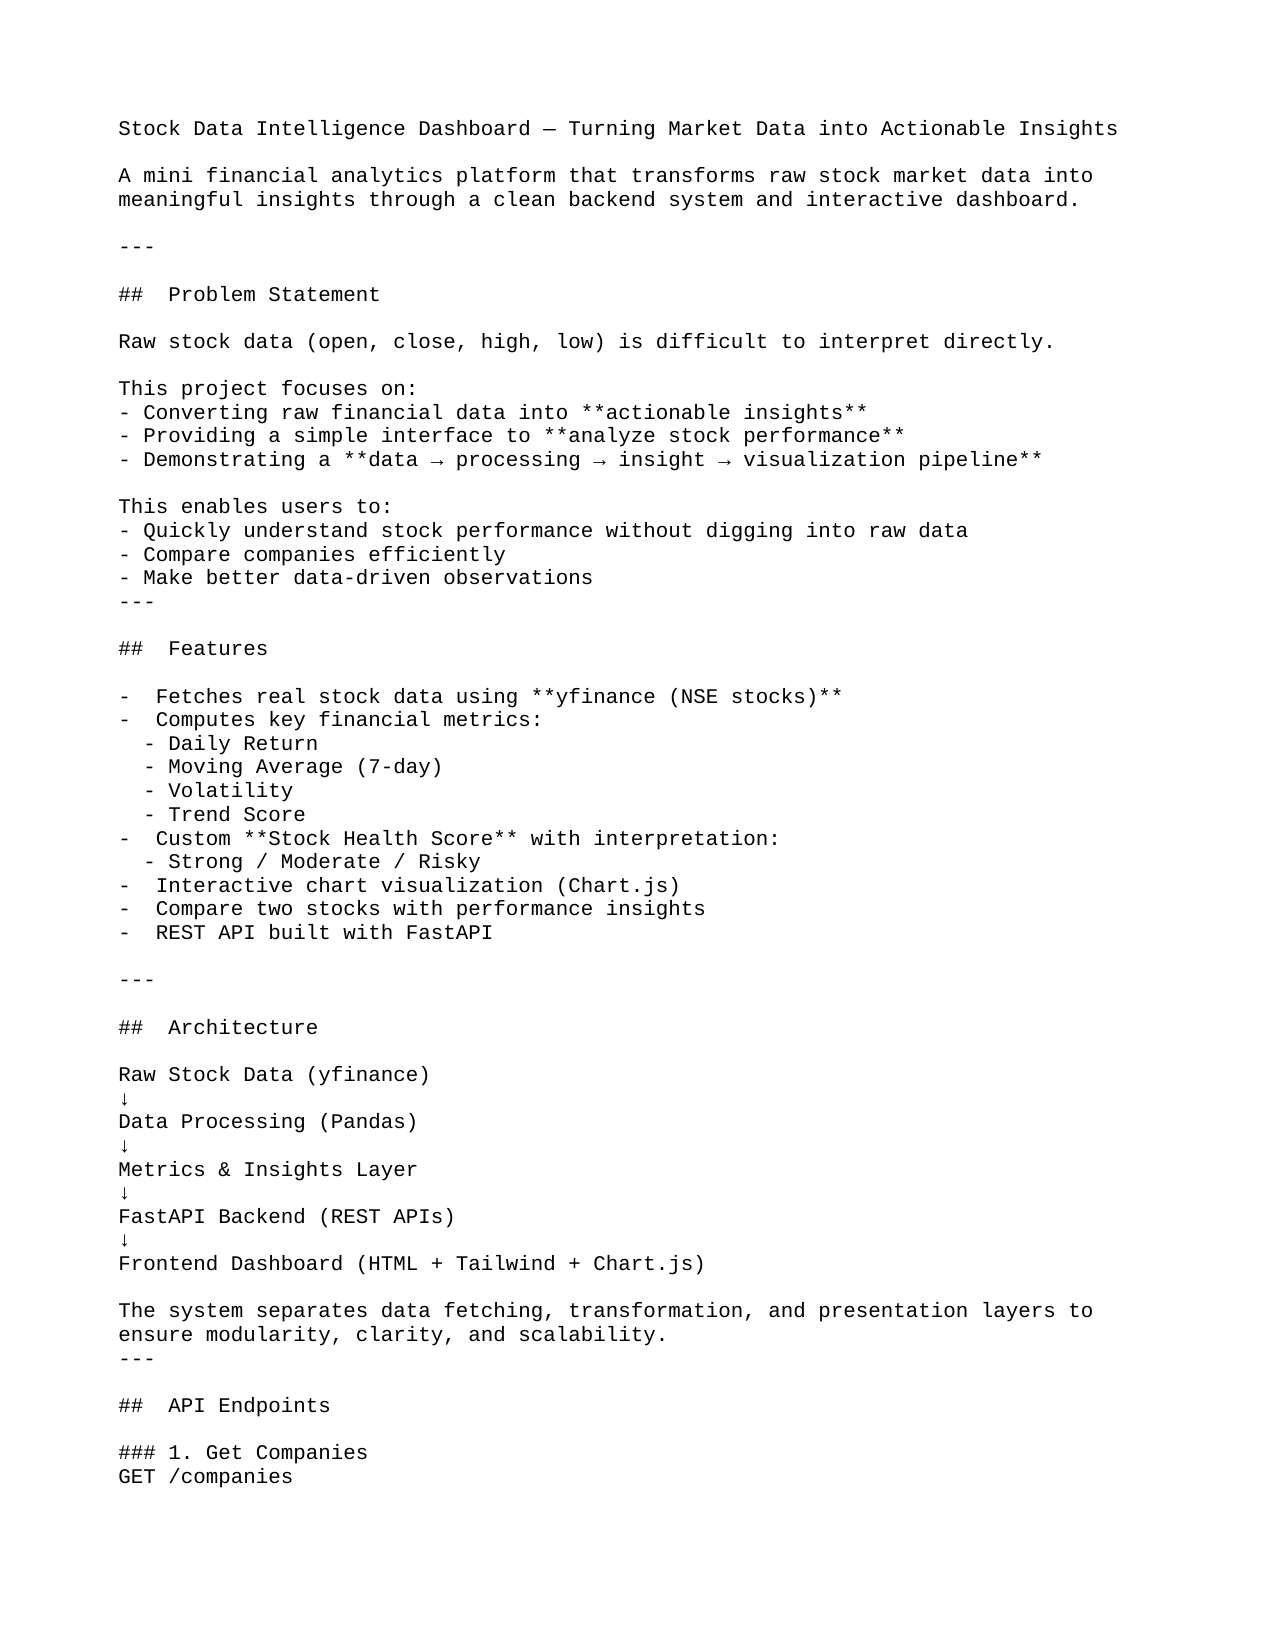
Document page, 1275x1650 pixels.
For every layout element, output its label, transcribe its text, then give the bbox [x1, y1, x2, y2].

text - Custom **Stock Health Score** with interpretation: [118, 827, 1157, 851]
text - Converting raw financial data into **actionable insights** [118, 402, 1157, 426]
text - Daily Return [118, 733, 1157, 757]
text - REST API built with FastAPI [118, 922, 1157, 946]
text GET /companies [118, 1466, 1157, 1489]
text - Fetches real stock data using **yfinance (NSE stocks)** [118, 686, 1157, 709]
text A mini financial analytics platform that transforms raw stock market data into meaningful insights through a clean backend system and interactive dashboard. [118, 165, 1157, 213]
text ## Features [118, 638, 1157, 662]
text Raw Stock Data (yfinance) [118, 1064, 1157, 1088]
text Raw stock data (open, close, high, low) is difficult to interpret directly. [118, 331, 1157, 354]
text - Quickly understand stock performance without digging into raw data [118, 520, 1157, 544]
text --- [118, 969, 1157, 993]
text --- [118, 236, 1157, 260]
text ## API Endpoints [118, 1395, 1157, 1419]
text - Trend Score [118, 804, 1157, 827]
text The system separates data fetching, transformation, and presentation layers to ensure modularity, clarity, and scalability. [118, 1300, 1157, 1348]
text - Computes key financial metrics: [118, 709, 1157, 733]
text ↓ [118, 1135, 1157, 1158]
text ↓ [118, 1182, 1157, 1206]
text ↓ [118, 1088, 1157, 1111]
text Stock Data Intelligence Dashboard — Turning Market Data into Actionable Insights [118, 118, 1157, 142]
text - Compare two stocks with performance insights [118, 898, 1157, 922]
text Frontend Dashboard (HTML + Tailwind + Chart.js) [118, 1253, 1157, 1277]
text - Interactive chart visualization (Chart.js) [118, 875, 1157, 898]
text ### 1. Get Companies [118, 1442, 1157, 1466]
text ↓ [118, 1229, 1157, 1253]
text FastAPI Backend (REST APIs) [118, 1206, 1157, 1229]
text - Strong / Moderate / Risky [118, 851, 1157, 875]
text Data Processing (Pandas) [118, 1111, 1157, 1135]
text ## Architecture [118, 1017, 1157, 1040]
text ## Problem Statement [118, 284, 1157, 307]
text This project focuses on: [118, 378, 1157, 402]
text - Compare companies efficiently [118, 544, 1157, 567]
text - Providing a simple interface to **analyze stock performance** [118, 426, 1157, 449]
text - Demonstrating a **data → processing → insight → visualization pipeline** [118, 449, 1157, 473]
text Metrics & Insights Layer [118, 1158, 1157, 1182]
text This enables users to: [118, 496, 1157, 520]
text --- [118, 1348, 1157, 1371]
text --- [118, 591, 1157, 615]
text - Moving Average (7-day) [118, 757, 1157, 780]
text - Make better data-driven observations [118, 567, 1157, 591]
text - Volatility [118, 780, 1157, 804]
